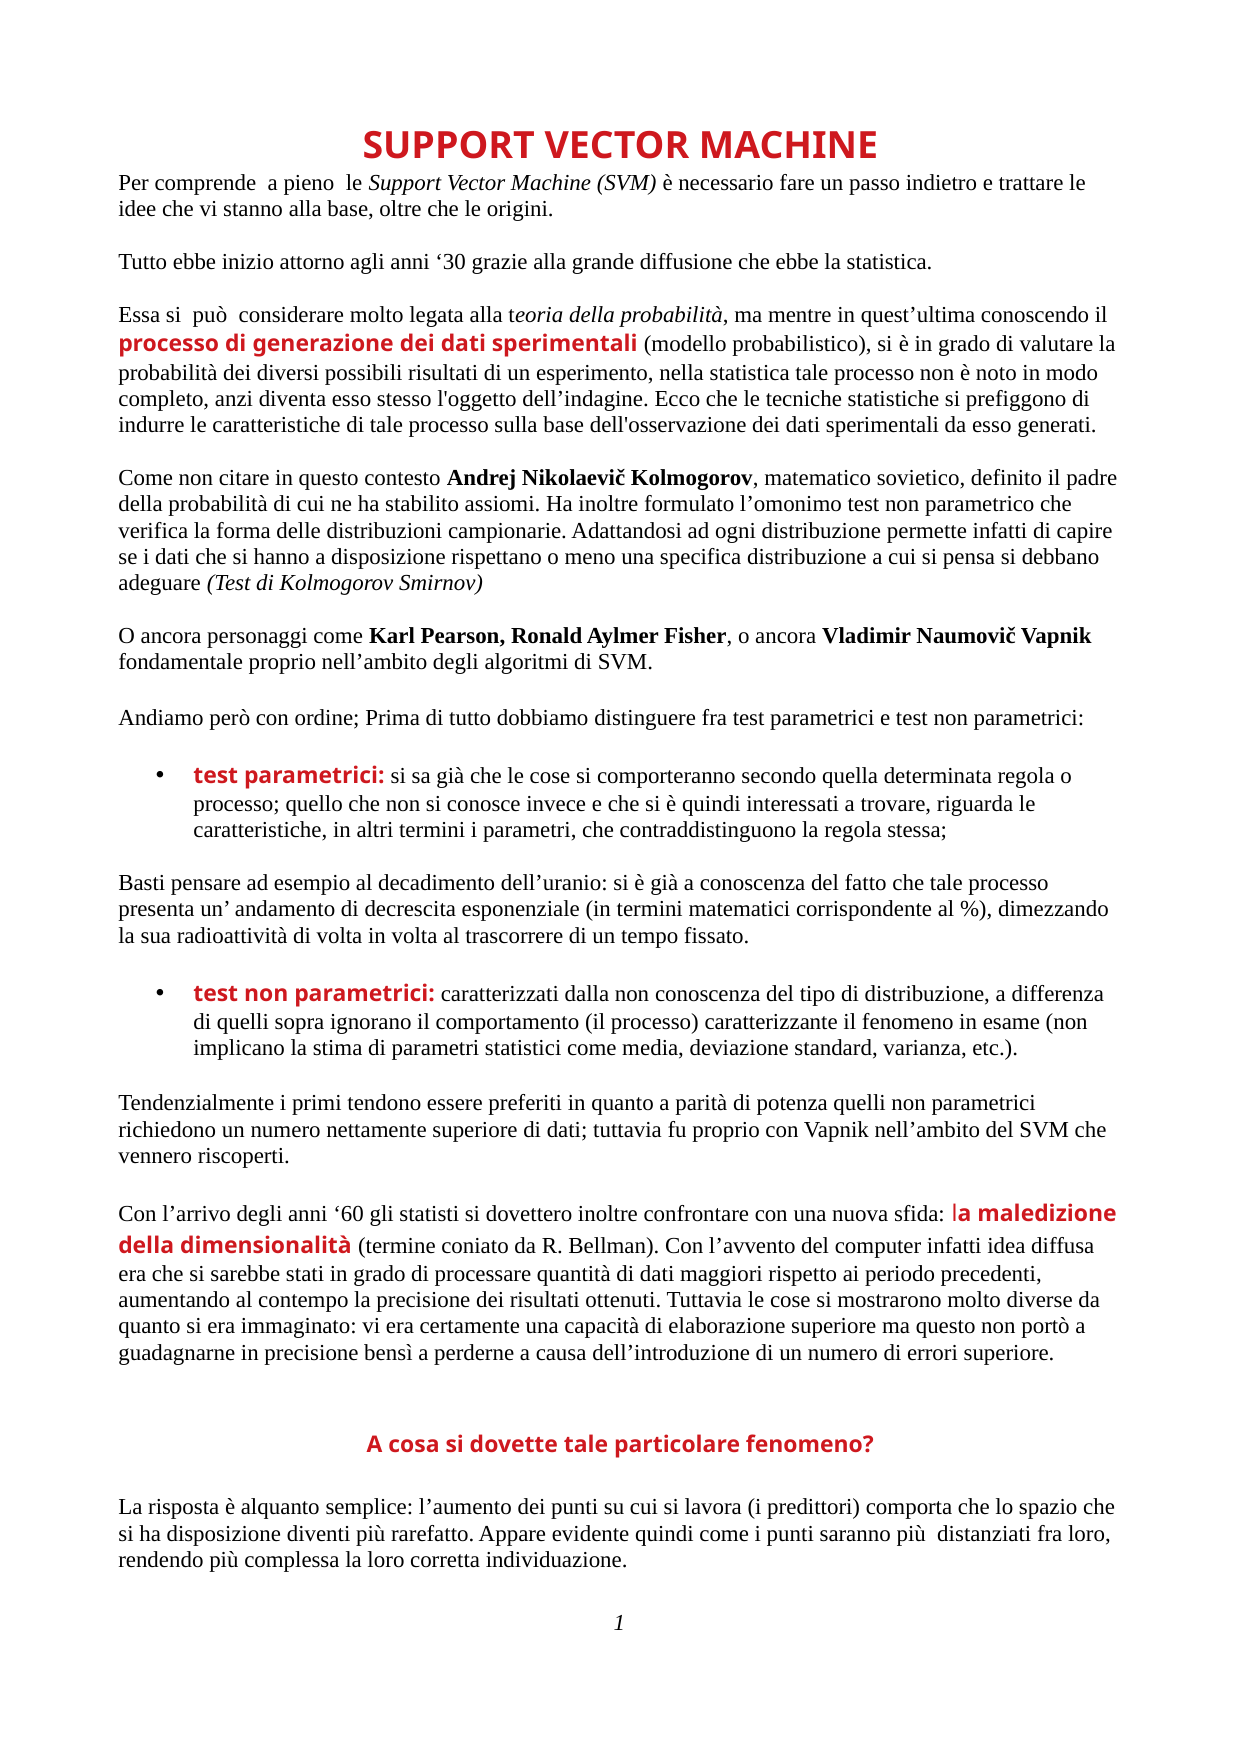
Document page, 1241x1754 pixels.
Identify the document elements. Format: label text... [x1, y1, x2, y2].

text Basti pensare ad esempio al decadimento dell’uranio: si è già a conoscenza del fatto che tale processo presenta un’ andamento di decrescita esponenziale (in termini matematici corrispondente al %), dimezzando la sua radioattività di volta in volta al trascorrere di un tempo fissato. [118, 869, 1122, 948]
text Andiamo però con ordine; Prima di tutto dobbiamo distinguere fra test parametrici e test non parametrici: [118, 703, 1122, 730]
text SUPPORT VECTOR MACHINE [118, 118, 1122, 169]
text A cosa si dovette tale particolare fenomeno? [118, 1428, 1122, 1459]
text Come non citare in questo contesto Andrej Nikolaevič Kolmogorov, matematico sovietico, definito il padre della probabilità di cui ne ha stabilito assiomi. Ha inoltre formulato l’omonimo test non parametrico che verifica la forma delle distribuzioni campionarie. Adattandosi ad ogni distribuzione permette infatti di capire se i dati che si hanno a disposizione rispettano o meno una specifica distribuzione a cui si pensa si debbano adeguare (Test di Kolmogorov Smirnov) [118, 464, 1122, 596]
text Essa si può considerare molto legata alla teoria della probabilità, ma mentre in quest’ultima conoscendo il processo di generazione dei dati sperimentali (modello probabilistico), si è in grado di valutare la probabilità dei diversi possibili risultati di un esperimento, nella statistica tale processo non è noto in modo completo, anzi diventa esso stesso l'oggetto dell’indagine. Ecco che le tecniche statistiche si prefiggono di indurre le caratteristiche di tale processo sulla base dell'osservazione dei dati sperimentali da esso generati. [118, 301, 1122, 438]
text La risposta è alquanto semplice: l’aumento dei punti su cui si lavora (i predittori) comporta che lo spazio che si ha disposizione diventi più rarefatto. Appare evidente quindi come i punti saranno più distanziati fra loro, rendendo più complessa la loro corretta individuazione. [118, 1493, 1122, 1572]
text Tendenzialmente i primi tendono essere preferiti in quanto a parità di potenza quelli non parametrici richiedono un numero nettamente superiore di dati; tuttavia fu proprio con Vapnik nell’ambito del SVM che vennero riscoperti. [118, 1089, 1122, 1168]
list test parametrici: si sa già che le cose si comporteranno secondo quella determinata regola o processo; quello che non si conosce invece e che si è quindi interessati a trovare, riguarda le caratteristiche, in altri termini i parametri, che contraddistinguono la regola stessa; [156, 759, 1122, 843]
text O ancora personaggi come Karl Pearson, Ronald Aylmer Fisher, o ancora Vladimir Naumovič Vapnik fondamentale proprio nell’ambito degli algoritmi di SVM. [118, 622, 1122, 675]
text Con l’arrivo degli anni ‘60 gli statisti si dovettero inoltre confrontare con una nuova sfida: la maledizione della dimensionalità (termine coniato da R. Bellman). Con l’avvento del computer infatti idea diffusa era che si sarebbe stati in grado di processare quantità di dati maggiori rispetto ai periodo precedenti, aumentando al contempo la precisione dei risultati ottenuti. Tuttavia le cose si mostrarono molto diverse da quanto si era immaginato: vi era certamente una capacità di elaborazione superiore ma questo non portò a guadagnarne in precisione bensì a perderne a causa dell’introduzione di un numero di errori superiore. [118, 1197, 1122, 1365]
list test non parametrici: caratterizzati dalla non conoscenza del tipo di distribuzione, a differenza di quelli sopra ignorano il comportamento (il processo) caratterizzante il fenomeno in esame (non implicano la stima di parametri statistici come media, deviazione standard, varianza, etc.). [156, 977, 1122, 1061]
text Tutto ebbe inizio attorno agli anni ‘30 grazie alla grande diffusione che ebbe la statistica. [118, 248, 1122, 274]
text Per comprende a pieno le Support Vector Machine (SVM) è necessario fare un passo indietro e trattare le idee che vi stanno alla base, oltre che le origini. [118, 169, 1122, 222]
